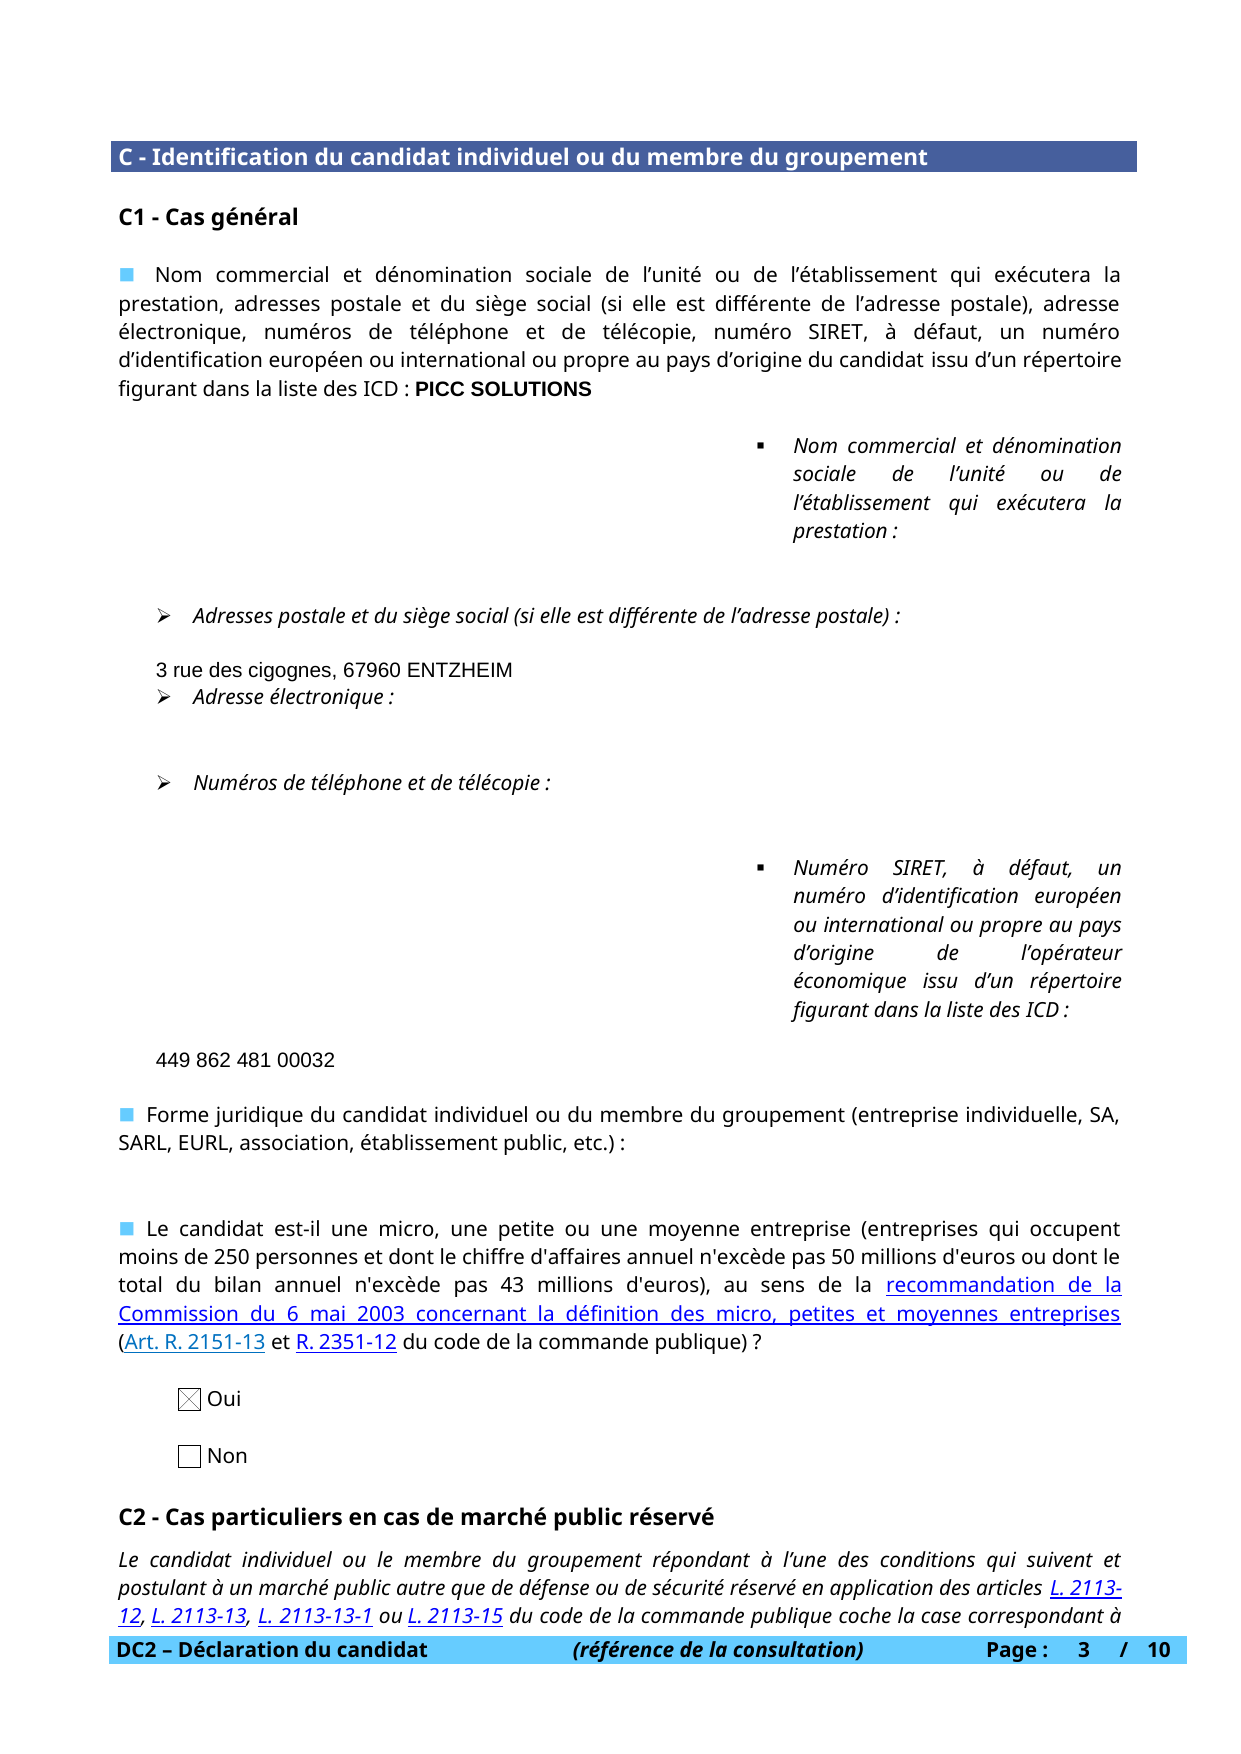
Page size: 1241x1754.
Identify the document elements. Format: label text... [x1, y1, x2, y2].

text Non [177, 1441, 1122, 1470]
subtitle Adresses postale et du siège social (si elle est différente de l’adresse postale) : [156, 601, 1122, 630]
table_header C - Identification du candidat individuel ou du membre du groupement [111, 141, 1137, 172]
subtitle C1 - Cas général [118, 201, 1122, 232]
subtitle Nom commercial et dénomination sociale de l’unité ou de l’établissement qui exécutera la prestation : [756, 431, 1122, 544]
subtitle Numéros de téléphone et de télécopie : [156, 768, 1122, 796]
text Forme juridique du candidat individuel ou du membre du groupement (entreprise individuelle, SA, SARL, EURL, association, établissement public, etc.) : [118, 1100, 1122, 1157]
text 449 862 481 00032 [156, 1048, 1122, 1072]
text Oui [177, 1384, 1122, 1413]
subtitle  Nom commercial et dénomination sociale de l’unité ou de l’établissement qui exécutera la prestation, adresses postale et du siège social (si elle est différente de l’adresse postale), adresse électronique, numéros de téléphone et de télécopie, numéro SIRET, à défaut, un numéro d’identification européen ou international ou propre au pays d’origine du candidat issu d’un répertoire figurant dans la liste des ICD : PICC SOLUTIONS [118, 260, 1122, 402]
subtitle Adresse électronique : [156, 682, 1122, 711]
text C2 - Cas particuliers en cas de marché public réservé [118, 1501, 1122, 1532]
text Le candidat individuel ou le membre du groupement répondant à l’une des conditions qui suivent et postulant à un marché public autre que de défense ou de sécurité réservé en application des articles L. 2113-12, L. 2113-13, L. 2113-13-1 ou L. 2113-15 du code de la commande publique coche la case correspondant à [118, 1545, 1122, 1630]
subtitle Numéro SIRET, à défaut, un numéro d’identification européen ou international ou propre au pays d’origine de l’opérateur économique issu d’un répertoire figurant dans la liste des ICD : [756, 853, 1122, 1023]
text 3 rue des cigognes, 67960 ENTZHEIM [156, 658, 1122, 682]
text Le candidat est-il une micro, une petite ou une moyenne entreprise (entreprises qui occupent moins de 250 personnes et dont le chiffre d'affaires annuel n'excède pas 50 millions d'euros ou dont le total du bilan annuel n'excède pas 43 millions d'euros), au sens de la recommandation de la Commission du 6 mai 2003 concernant la définition des micro, petites et moyennes entreprises (Art. R. 2151-13 et R. 2351-12 du code de la commande publique) ? [118, 1214, 1122, 1356]
